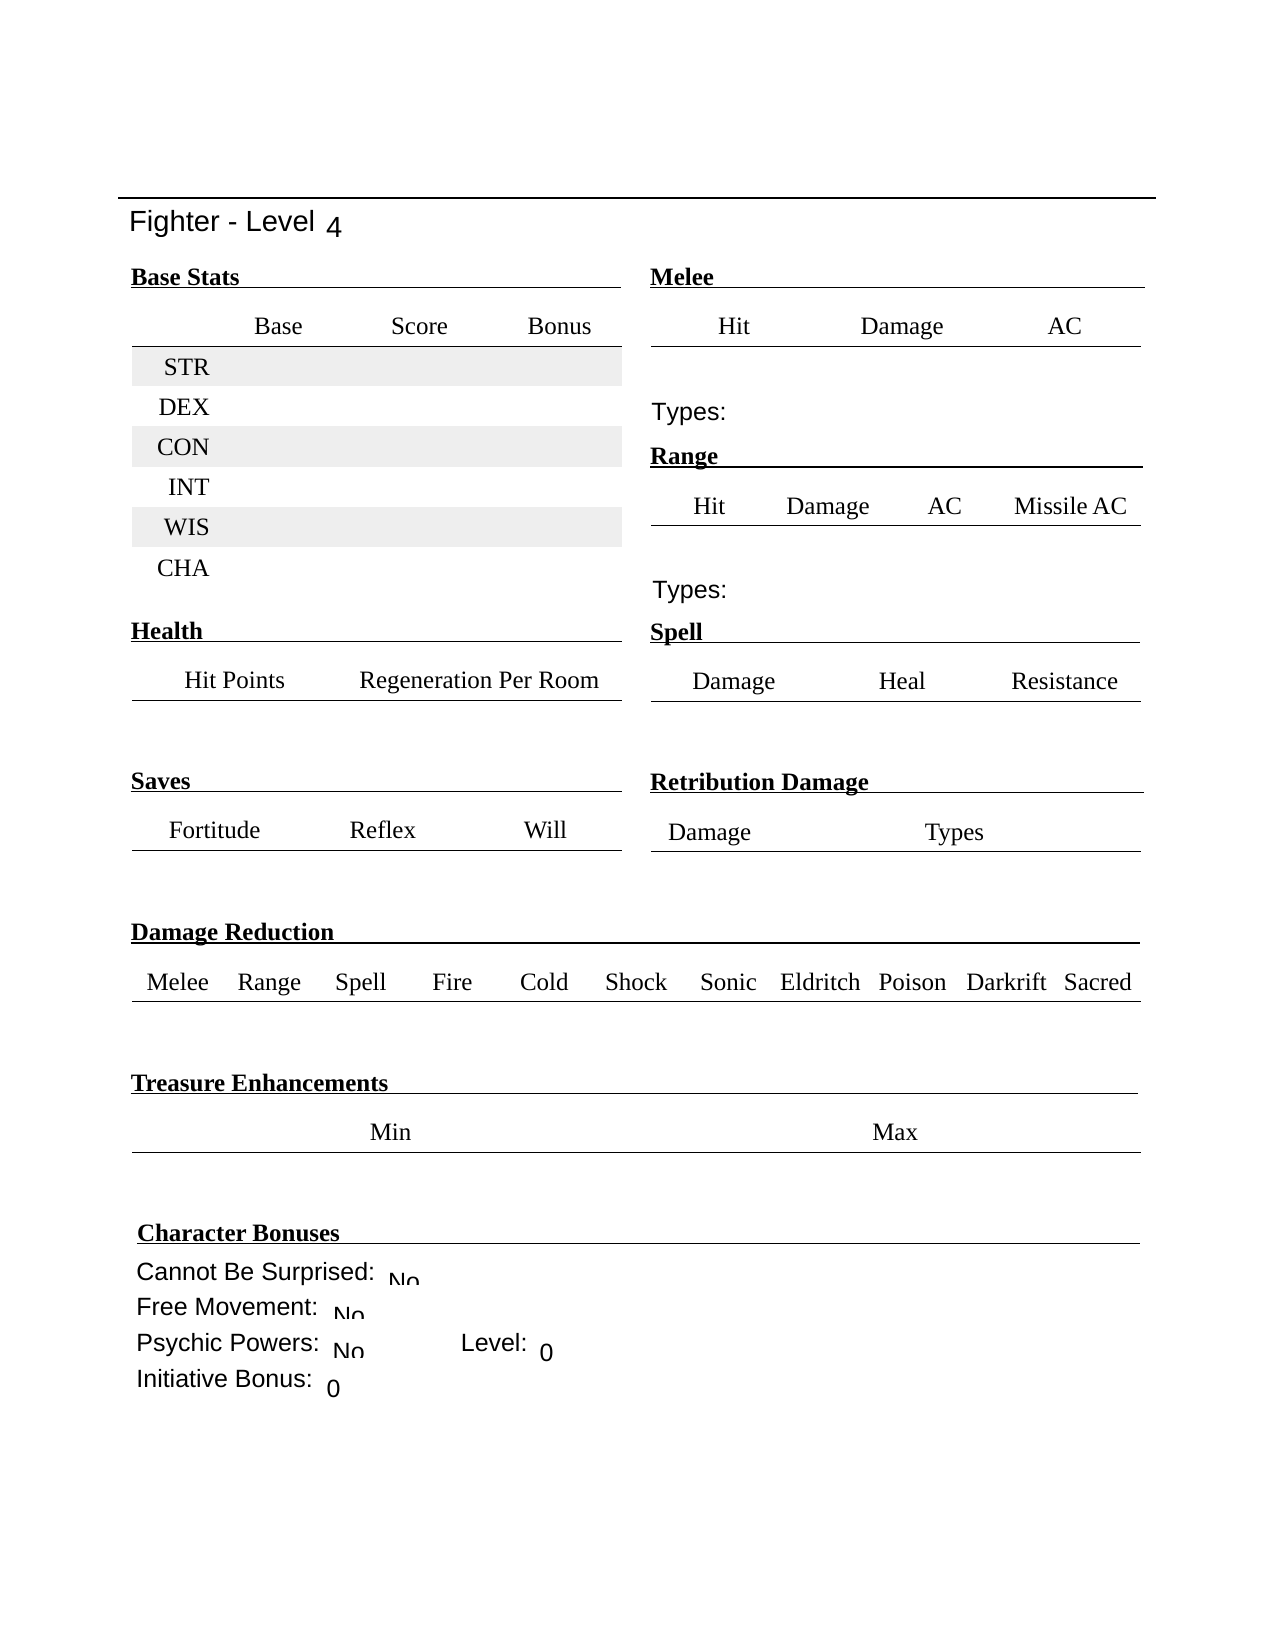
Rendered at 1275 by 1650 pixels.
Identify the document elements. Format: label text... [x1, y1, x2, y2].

table_header Shock [590, 961, 682, 1001]
text Saves [118, 766, 637, 795]
table_cell [132, 701, 337, 737]
table_cell [682, 1002, 774, 1039]
table_cell [341, 547, 497, 587]
table_cell [497, 347, 622, 386]
table_cell [889, 526, 1000, 567]
table_cell [223, 1002, 315, 1039]
table_cell DEX [132, 386, 215, 426]
table_header Max [649, 1112, 1141, 1152]
table_cell [132, 851, 297, 887]
table_header Damage [767, 485, 889, 525]
table_cell INT [132, 467, 215, 507]
text Base Stats [118, 262, 637, 291]
table_header Heal [816, 661, 988, 701]
table_header Types [768, 811, 1141, 851]
table_header Damage [816, 306, 988, 346]
table_header AC [889, 485, 1000, 525]
table_header Sonic [682, 961, 774, 1001]
table_cell [341, 467, 497, 507]
table_cell [132, 1153, 649, 1189]
text Health [118, 616, 637, 645]
table_cell [215, 386, 341, 426]
table_cell [341, 347, 497, 386]
table_cell [988, 347, 1141, 384]
table_header Range [223, 961, 315, 1001]
table_cell [469, 851, 622, 887]
table_cell [590, 1002, 682, 1039]
table_header Sacred [1055, 961, 1141, 1001]
table_cell [406, 1002, 498, 1039]
table_header Damage [651, 661, 816, 701]
table_header Poison [866, 961, 958, 1001]
table_header Regeneration Per Room [337, 660, 622, 700]
table_cell [497, 426, 622, 467]
table_cell [497, 386, 622, 426]
table_cell [649, 1153, 1141, 1189]
text Retribution Damage [637, 767, 1157, 796]
table_cell [767, 526, 889, 567]
table_cell [866, 1002, 958, 1039]
table_cell [341, 507, 497, 547]
table_header Spell [315, 961, 406, 1001]
table_header Damage [651, 811, 768, 851]
table_header Cold [498, 961, 590, 1001]
table_header Eldritch [774, 961, 866, 1001]
table_header Melee [132, 961, 223, 1001]
table_cell WIS [132, 507, 215, 547]
table_cell [497, 547, 622, 587]
table_cell [315, 1002, 406, 1039]
table_header Min [132, 1112, 649, 1152]
table_header Bonus [497, 306, 622, 346]
table_header Hit [651, 306, 816, 346]
table_header Reflex [297, 810, 469, 850]
text Treasure Enhancements [118, 1068, 1157, 1097]
text Character Bonuses [118, 1218, 1157, 1247]
table_cell [341, 386, 497, 426]
table_cell [651, 347, 816, 384]
table_cell [497, 507, 622, 547]
table_cell [215, 467, 341, 507]
table_cell [215, 547, 341, 587]
table_cell [774, 1002, 866, 1039]
table_cell [215, 347, 341, 386]
text Damage Reduction [118, 917, 1157, 946]
table_header Darkrift [959, 961, 1054, 1001]
table_header Will [469, 810, 622, 850]
table_header Fire [406, 961, 498, 1001]
table_cell [497, 467, 622, 507]
table_cell CHA [132, 547, 215, 587]
text Range [637, 441, 1157, 470]
table_cell [215, 507, 341, 547]
text Melee [637, 262, 1157, 291]
table_cell [341, 426, 497, 467]
table_cell [651, 702, 816, 738]
table_header Base [215, 306, 341, 346]
table_cell [1000, 526, 1141, 567]
table_cell [297, 851, 469, 887]
table_cell [337, 701, 622, 737]
table_cell STR [132, 347, 215, 386]
table_header AC [988, 306, 1141, 346]
table_cell [988, 702, 1141, 738]
table_cell CON [132, 426, 215, 467]
text Spell [637, 617, 1157, 646]
table_header Missile AC [1000, 485, 1141, 525]
table_cell [651, 852, 768, 888]
table_cell [215, 426, 341, 467]
table_cell [1055, 1002, 1141, 1039]
table_header Hit [651, 485, 767, 525]
table_cell [816, 702, 988, 738]
table_cell [768, 852, 1141, 888]
table_cell [651, 526, 767, 567]
table_cell [816, 347, 988, 384]
table_header Resistance [988, 661, 1141, 701]
table_header Score [341, 306, 497, 346]
table_header [132, 306, 215, 346]
table_cell [498, 1002, 590, 1039]
table_cell [959, 1002, 1054, 1039]
table_header Hit Points [132, 660, 337, 700]
table_cell [132, 1002, 223, 1039]
table_header Fortitude [132, 810, 297, 850]
